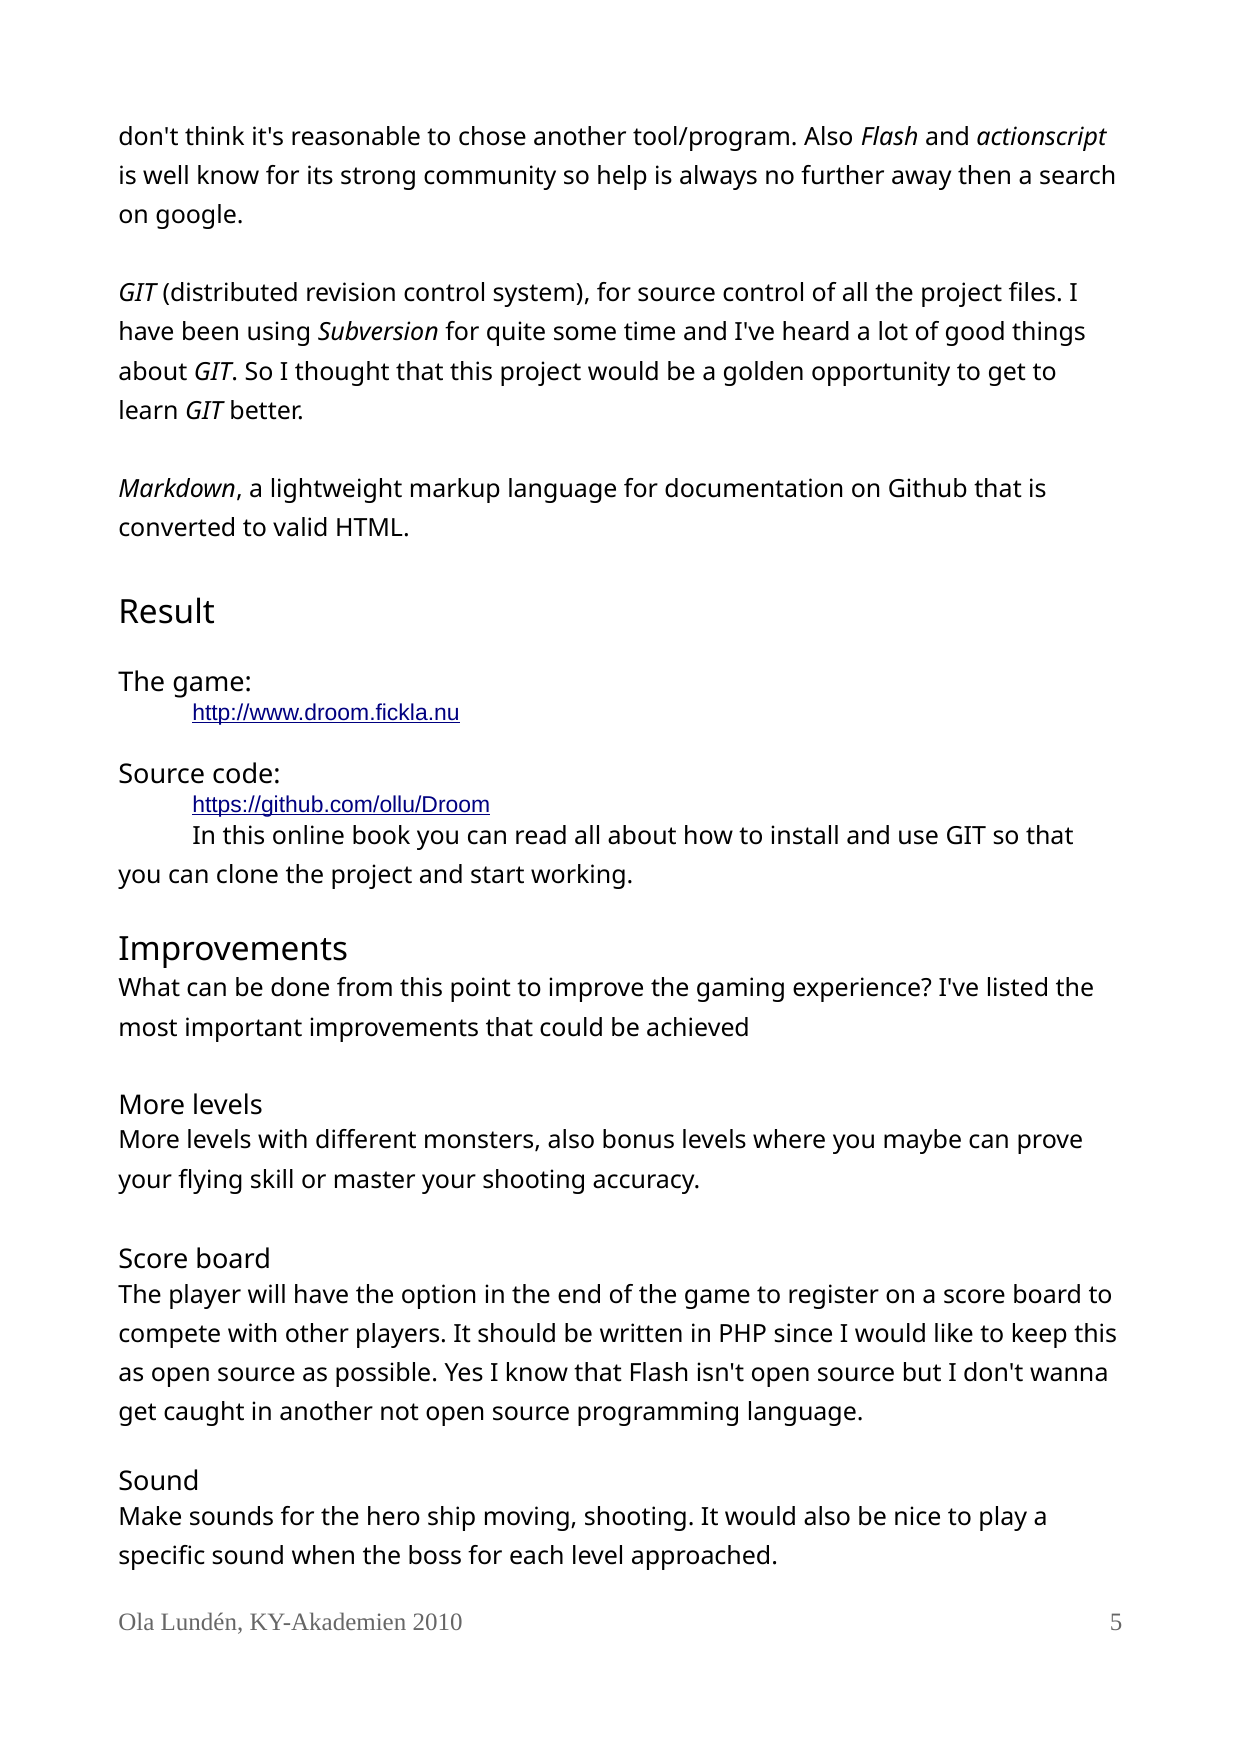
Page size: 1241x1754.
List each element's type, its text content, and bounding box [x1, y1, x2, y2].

text Improvements [118, 924, 1122, 970]
text don't think it's reasonable to chose another tool/program. Also Flash and actionscript is well know for its strong community so help is always no further away then a search on google. [118, 118, 1122, 231]
text http://www.droom.fickla.nu [192, 699, 1122, 726]
text Sound [118, 1462, 1122, 1499]
text Source code: [118, 754, 1122, 791]
text GIT (distributed revision control system), for source control of all the project files. I have been using Subversion for quite some time and I've heard a lot of good things about GIT. So I thought that this project would be a golden opportunity to get to learn GIT better. [118, 275, 1122, 426]
text Result [118, 588, 1122, 633]
text The player will have the option in the end of the game to register on a score board to compete with other players. It should be written in PHP since I would like to keep this as open source as possible. Yes I know that Flash isn't open source but I don't wanna get caught in another not open source programming language. [118, 1276, 1122, 1428]
text What can be done from this point to improve the gaming experience? I've listed the most important improvements that could be achieved [118, 970, 1122, 1043]
text More levels with different monsters, also bonus levels where you maybe can prove your flying skill or master your shooting accuracy. [118, 1122, 1122, 1195]
text Make sounds for the hero ship moving, shooting. It would also be nice to play a specific sound when the boss for each level approached. [118, 1499, 1122, 1572]
text More levels [118, 1085, 1122, 1122]
text The game: [118, 662, 1122, 699]
text Markdown, a lightweight markup language for documentation on Github that is converted to valid HTML. [118, 471, 1122, 544]
text In this online book you can read all about how to install and use GIT so that you can clone the project and start working. [118, 817, 1122, 891]
text https://github.com/ollu/Droom [192, 791, 1122, 817]
text Score board [118, 1239, 1122, 1276]
